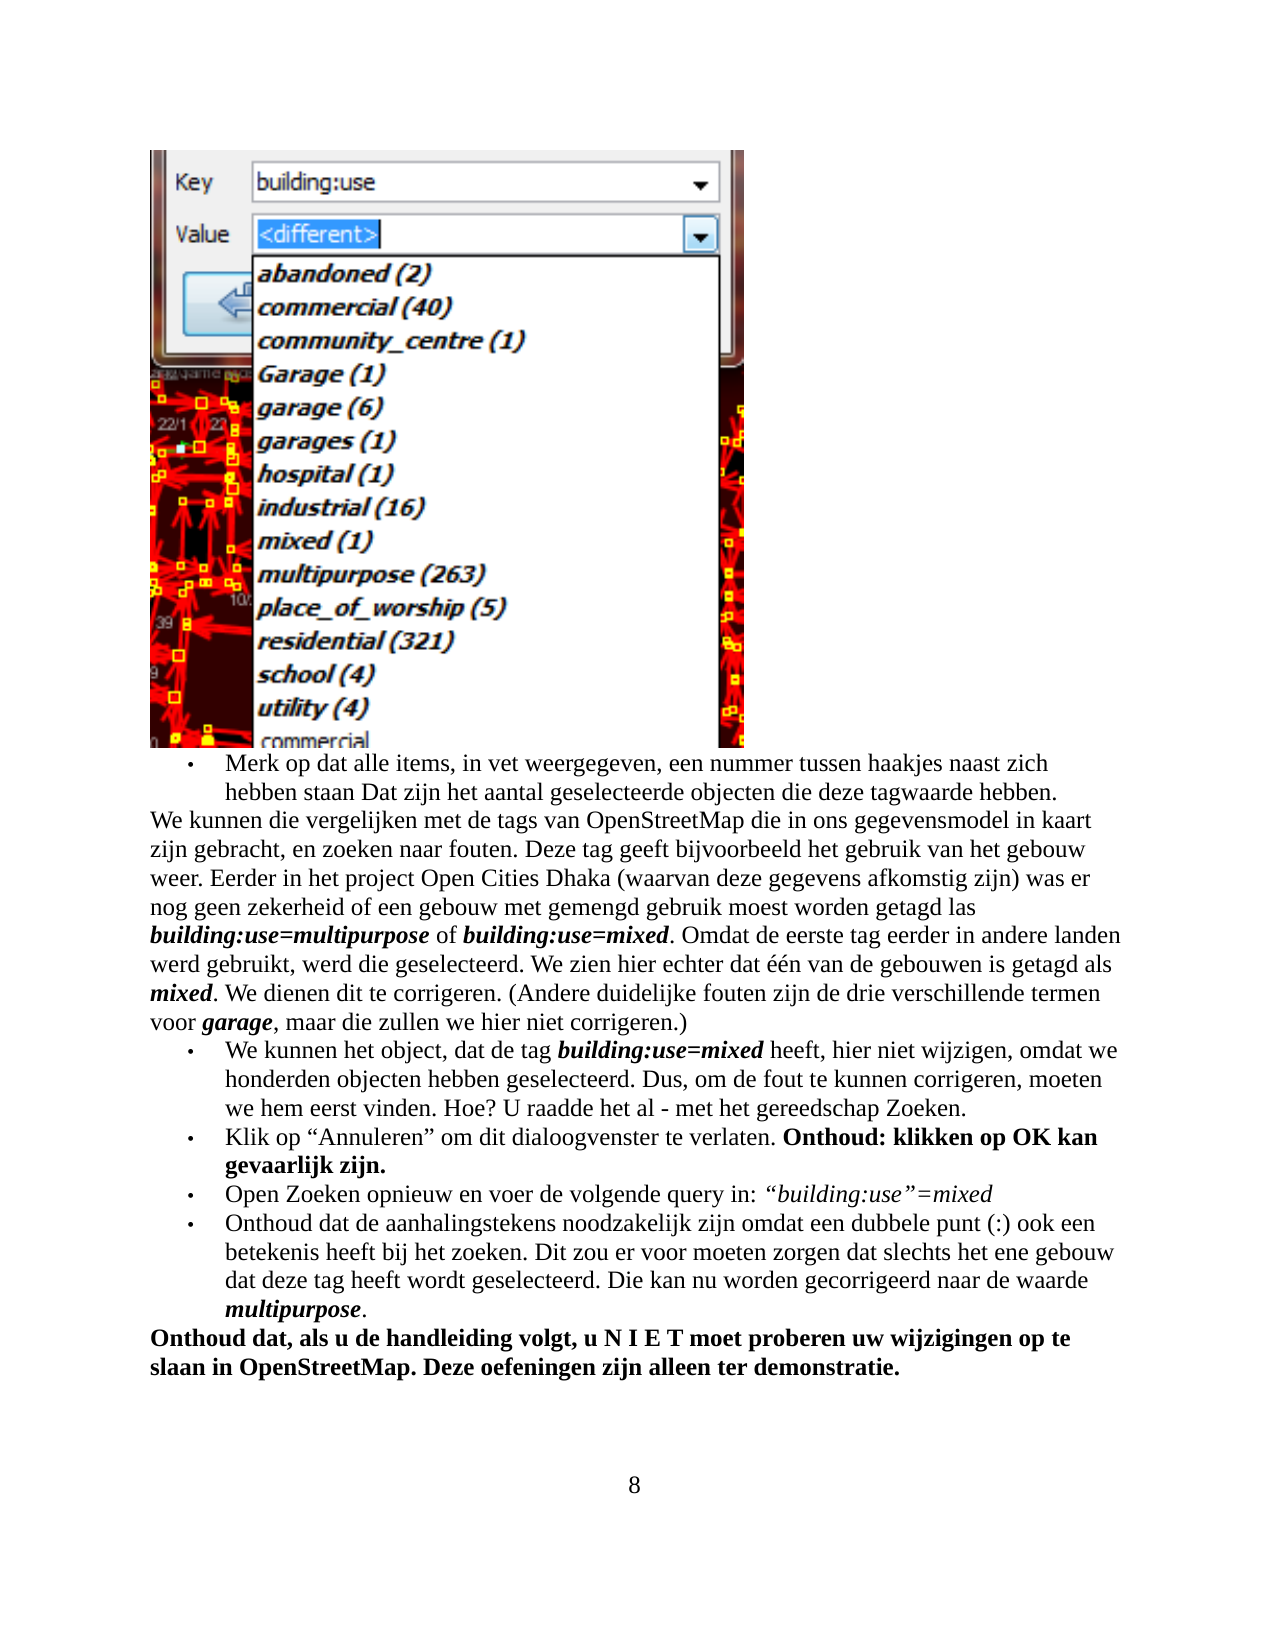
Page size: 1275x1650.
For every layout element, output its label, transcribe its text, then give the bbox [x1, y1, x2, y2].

list We kunnen het object, dat de tag building:use=mixed heeft, hier niet wijzigen, omdat we honderden objecten hebben geselecteerd. Dus, om de fout te kunnen corrigeren, moeten we hem eerst vinden. Hoe? U raadde het al - met het gereedschap Zoeken. [187, 1035, 1125, 1122]
list Klik op “Annuleren” om dit dialoogvenster te verlaten. Onthoud: klikken op OK kan gevaarlijk zijn. [187, 1122, 1125, 1179]
list Onthoud dat de aanhalingstekens noodzakelijk zijn omdat een dubbele punt (:) ook een betekenis heeft bij het zoeken. Dit zou er voor moeten zorgen dat slechts het ene gebouw dat deze tag heeft wordt geselecteerd. Die kan nu worden gecorrigeerd naar de waarde multipurpose. [187, 1208, 1125, 1323]
text Onthoud dat, als u de handleiding volgt, u N I E T moet proberen uw wijzigingen op te slaan in OpenStreetMap. Deze oefeningen zijn alleen ter demonstratie. [150, 1323, 1125, 1380]
text We kunnen die vergelijken met de tags van OpenStreetMap die in ons gegevensmodel in kaart zijn gebracht, en zoeken naar fouten. Deze tag geeft bijvoorbeeld het gebruik van het gebouw weer. Eerder in het project Open Cities Dhaka (waarvan deze gegevens afkomstig zijn) was er nog geen zekerheid of een gebouw met gemengd gebruik moest worden getagd las building:use=multipurpose of building:use=mixed. Omdat de eerste tag eerder in andere landen werd gebruikt, werd die geselecteerd. We zien hier echter dat één van de gebouwen is getagd als mixed. We dienen dit te corrigeren. (Andere duidelijke fouten zijn de drie verschillende termen voor garage, maar die zullen we hier niet corrigeren.) [150, 805, 1125, 1035]
list Merk op dat alle items, in vet weergegeven, een nummer tussen haakjes naast zich hebben staan Dat zijn het aantal geselecteerde objecten die deze tagwaarde hebben. [187, 748, 1125, 805]
picture [150, 150, 744, 748]
list Open Zoeken opnieuw en voer de volgende query in: “building:use”=mixed [187, 1179, 1125, 1208]
